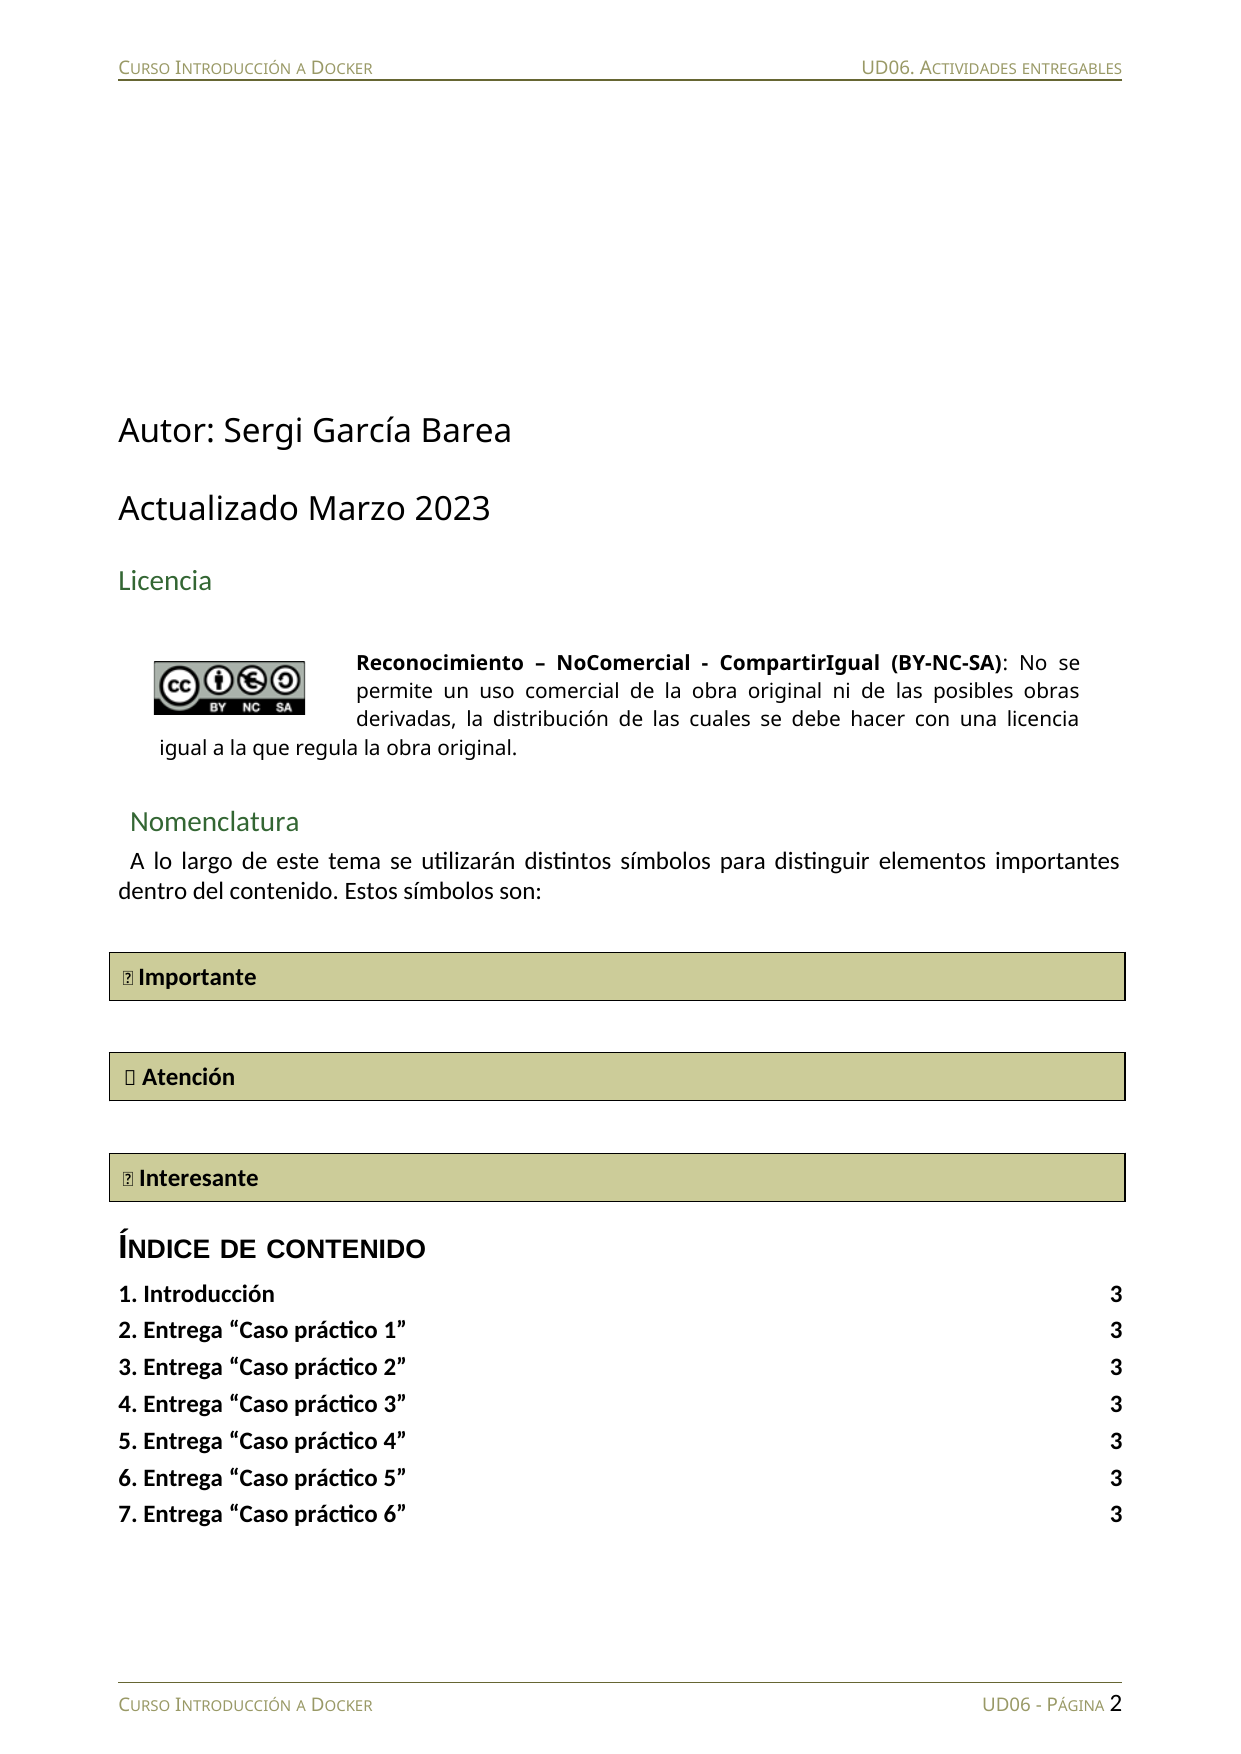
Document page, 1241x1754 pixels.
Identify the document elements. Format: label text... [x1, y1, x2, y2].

text 2. Entrega “Caso práctico 1” 3 [118, 1314, 1122, 1345]
text 1. Introducción 3 [118, 1278, 1122, 1308]
picture [153, 661, 306, 715]
text Índice de contenido [118, 1227, 1122, 1265]
text Actualizado Marzo 2023 [118, 485, 1122, 530]
text 💬 Interesante [110, 1154, 1124, 1201]
text 5. Entrega “Caso práctico 4” 3 [118, 1425, 1122, 1455]
text Nomenclatura [118, 803, 1122, 838]
text 7. Entrega “Caso práctico 6” 3 [118, 1498, 1122, 1529]
text Licencia [118, 562, 1122, 598]
text Reconocimiento – NoComercial - CompartirIgual (BY-NC-SA): No se permite un uso comercial de la obra original ni de las posibles obras derivadas, la distribución de las cuales se debe hacer con una licencia igual a la que regula la obra original. [159, 648, 1080, 761]
text 6. Entrega “Caso práctico 5” 3 [118, 1462, 1122, 1492]
text A lo largo de este tema se utilizarán distintos símbolos para distinguir elementos importantes dentro del contenido. Estos símbolos son: [118, 845, 1122, 906]
text 3. Entrega “Caso práctico 2” 3 [118, 1351, 1122, 1382]
text ❕ Atención [110, 1053, 1124, 1100]
text 📖 Importante [110, 953, 1124, 1000]
text 4. Entrega “Caso práctico 3” 3 [118, 1388, 1122, 1419]
text Autor: Sergi García Barea [118, 407, 1122, 453]
